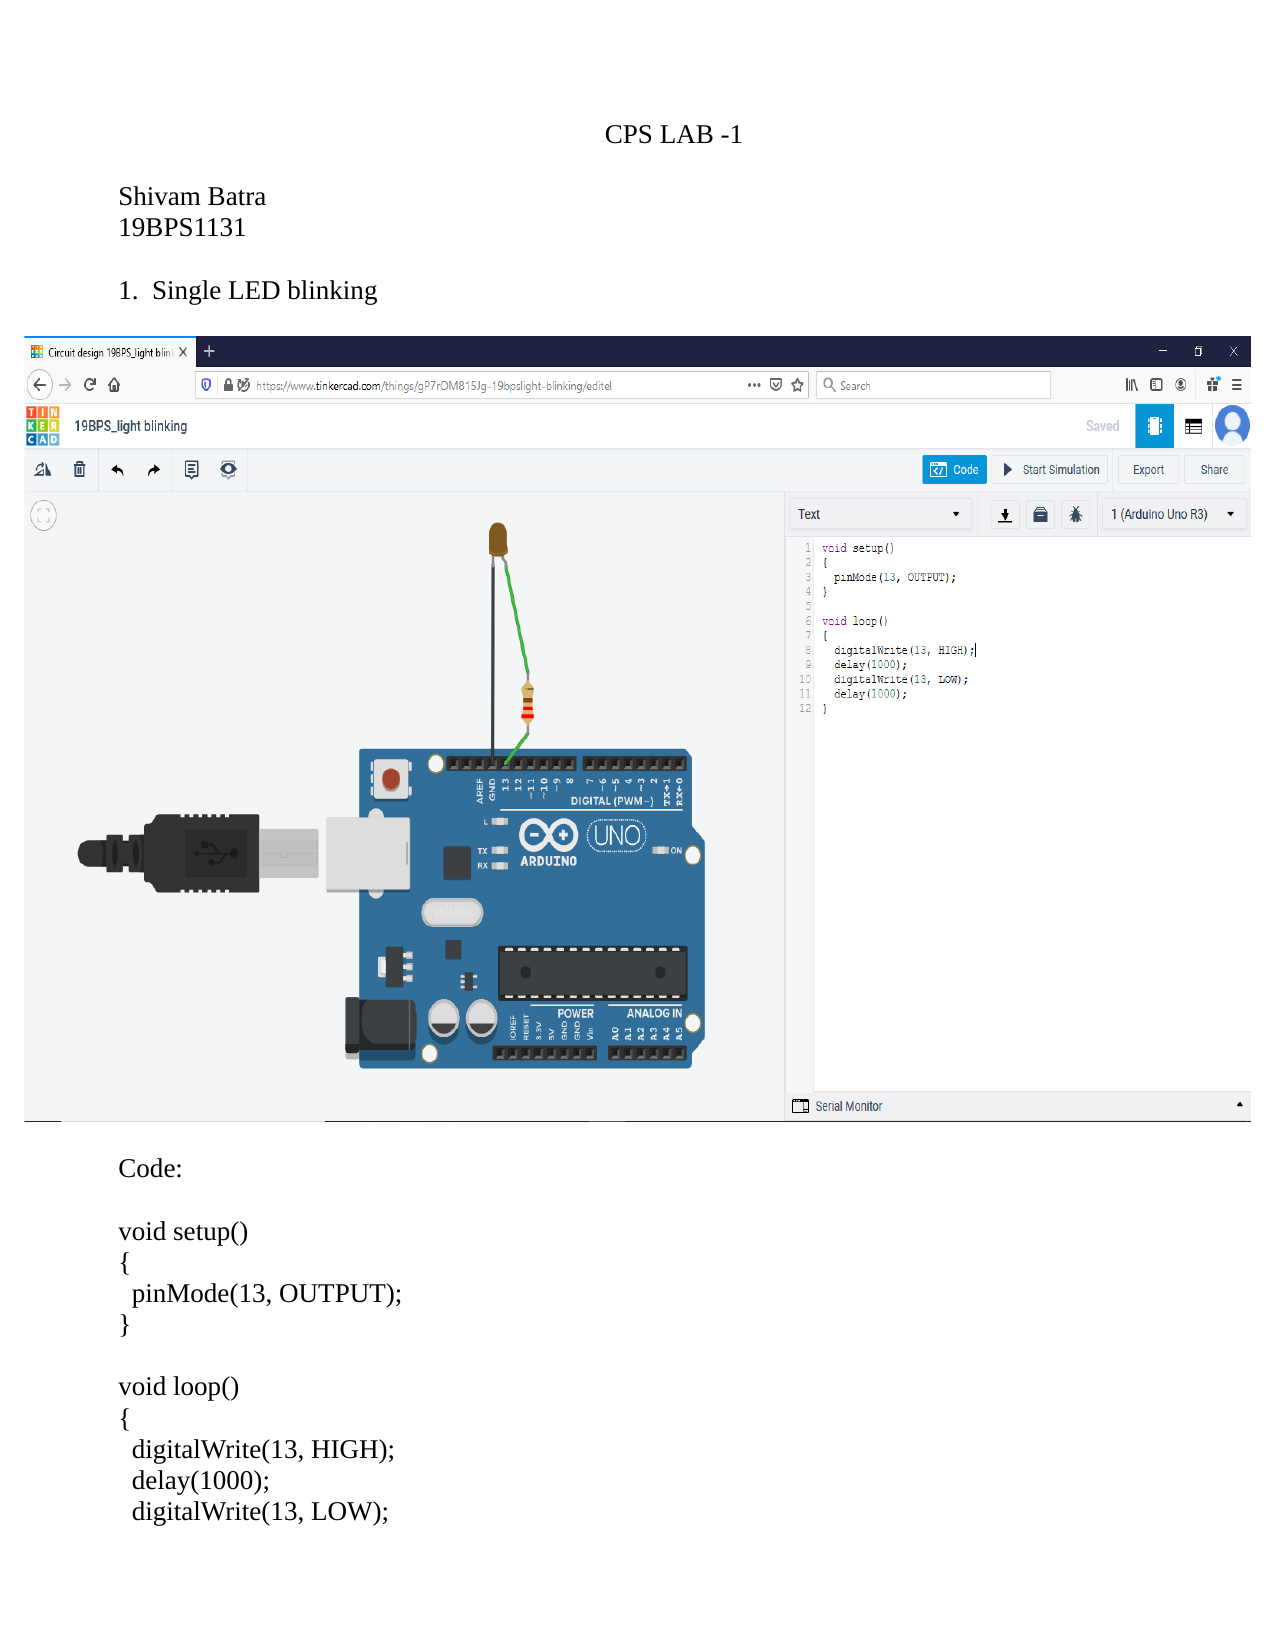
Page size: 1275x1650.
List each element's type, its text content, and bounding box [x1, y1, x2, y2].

text Shivam Batra [118, 180, 1157, 212]
text { [118, 1246, 1157, 1277]
text pinMode(13, OUTPUT); [118, 1277, 1157, 1308]
text } [118, 1308, 1157, 1339]
text void loop() [118, 1371, 1157, 1402]
text Code: [118, 1152, 1157, 1184]
text { [118, 1402, 1157, 1433]
picture [24, 336, 1251, 1122]
text 19BPS1131 [118, 212, 1157, 243]
text delay(1000); [118, 1464, 1157, 1495]
text digitalWrite(13, LOW); [118, 1495, 1157, 1526]
text CPS LAB -1 [118, 118, 1157, 149]
text void setup() [118, 1215, 1157, 1246]
text digitalWrite(13, HIGH); [118, 1433, 1157, 1464]
text 1. Single LED blinking [118, 274, 1157, 305]
